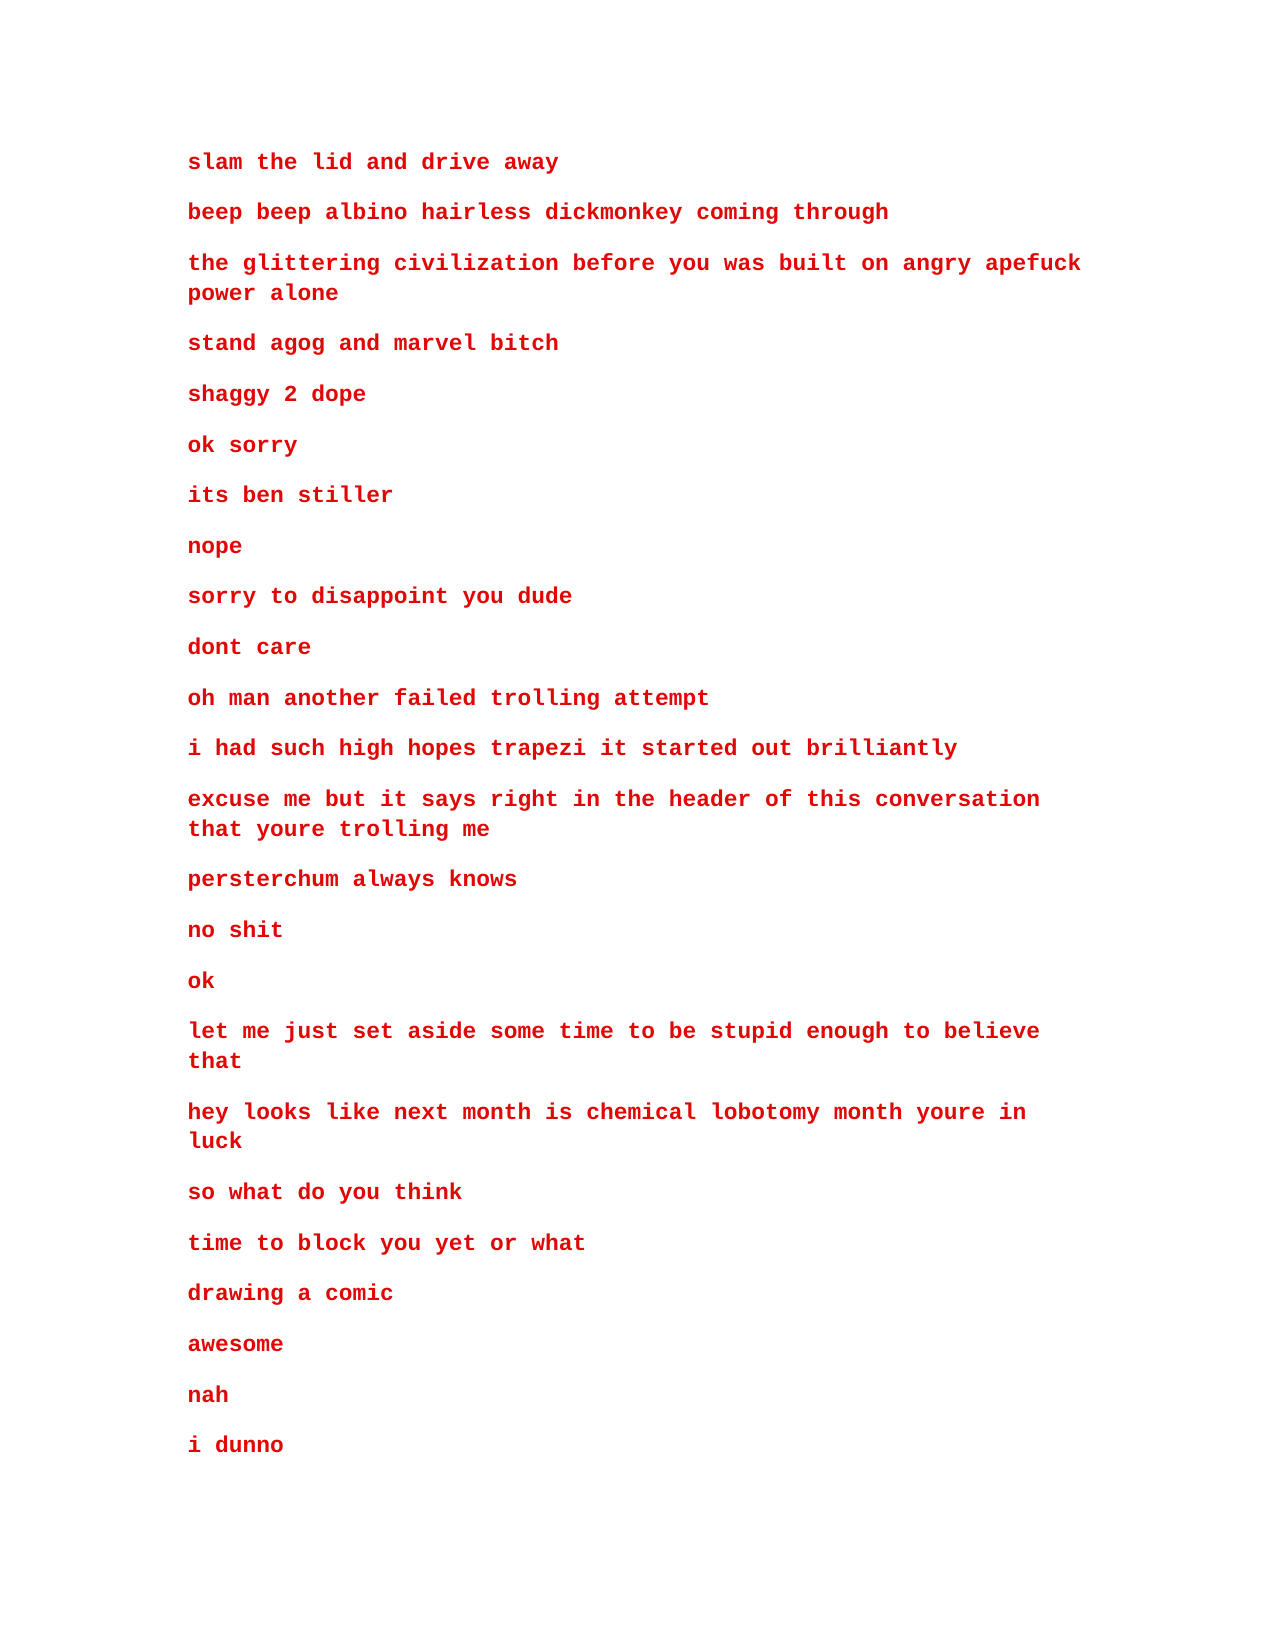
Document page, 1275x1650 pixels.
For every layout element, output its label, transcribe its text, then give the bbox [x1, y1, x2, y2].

text hey looks like next month is chemical lobotomy month youre in luck [187, 1100, 1087, 1156]
text no shit [187, 918, 1087, 944]
text ok sorry [187, 433, 1087, 459]
text nope [187, 534, 1087, 560]
text awesome [187, 1332, 1087, 1358]
text nah [187, 1383, 1087, 1409]
text dont care [187, 635, 1087, 661]
text time to block you yet or what [187, 1231, 1087, 1257]
text i dunno [187, 1433, 1087, 1459]
text excuse me but it says right in the header of this conversation that youre trolling me [187, 787, 1087, 843]
text drawing a comic [187, 1282, 1087, 1308]
text slam the lid and drive away [187, 150, 1087, 176]
text let me just set aside some time to be stupid enough to believe that [187, 1019, 1087, 1075]
text sorry to disappoint you dude [187, 585, 1087, 611]
text beep beep albino hairless dickmonkey coming through [187, 201, 1087, 227]
text so what do you think [187, 1180, 1087, 1206]
text i had such high hopes trapezi it started out brilliantly [187, 737, 1087, 763]
text persterchum always knows [187, 868, 1087, 894]
text shaggy 2 dope [187, 382, 1087, 408]
text the glittering civilization before you was built on angry apefuck power alone [187, 251, 1087, 307]
text oh man another failed trolling attempt [187, 686, 1087, 712]
text stand agog and marvel bitch [187, 332, 1087, 358]
text its ben stiller [187, 483, 1087, 509]
text ok [187, 969, 1087, 995]
